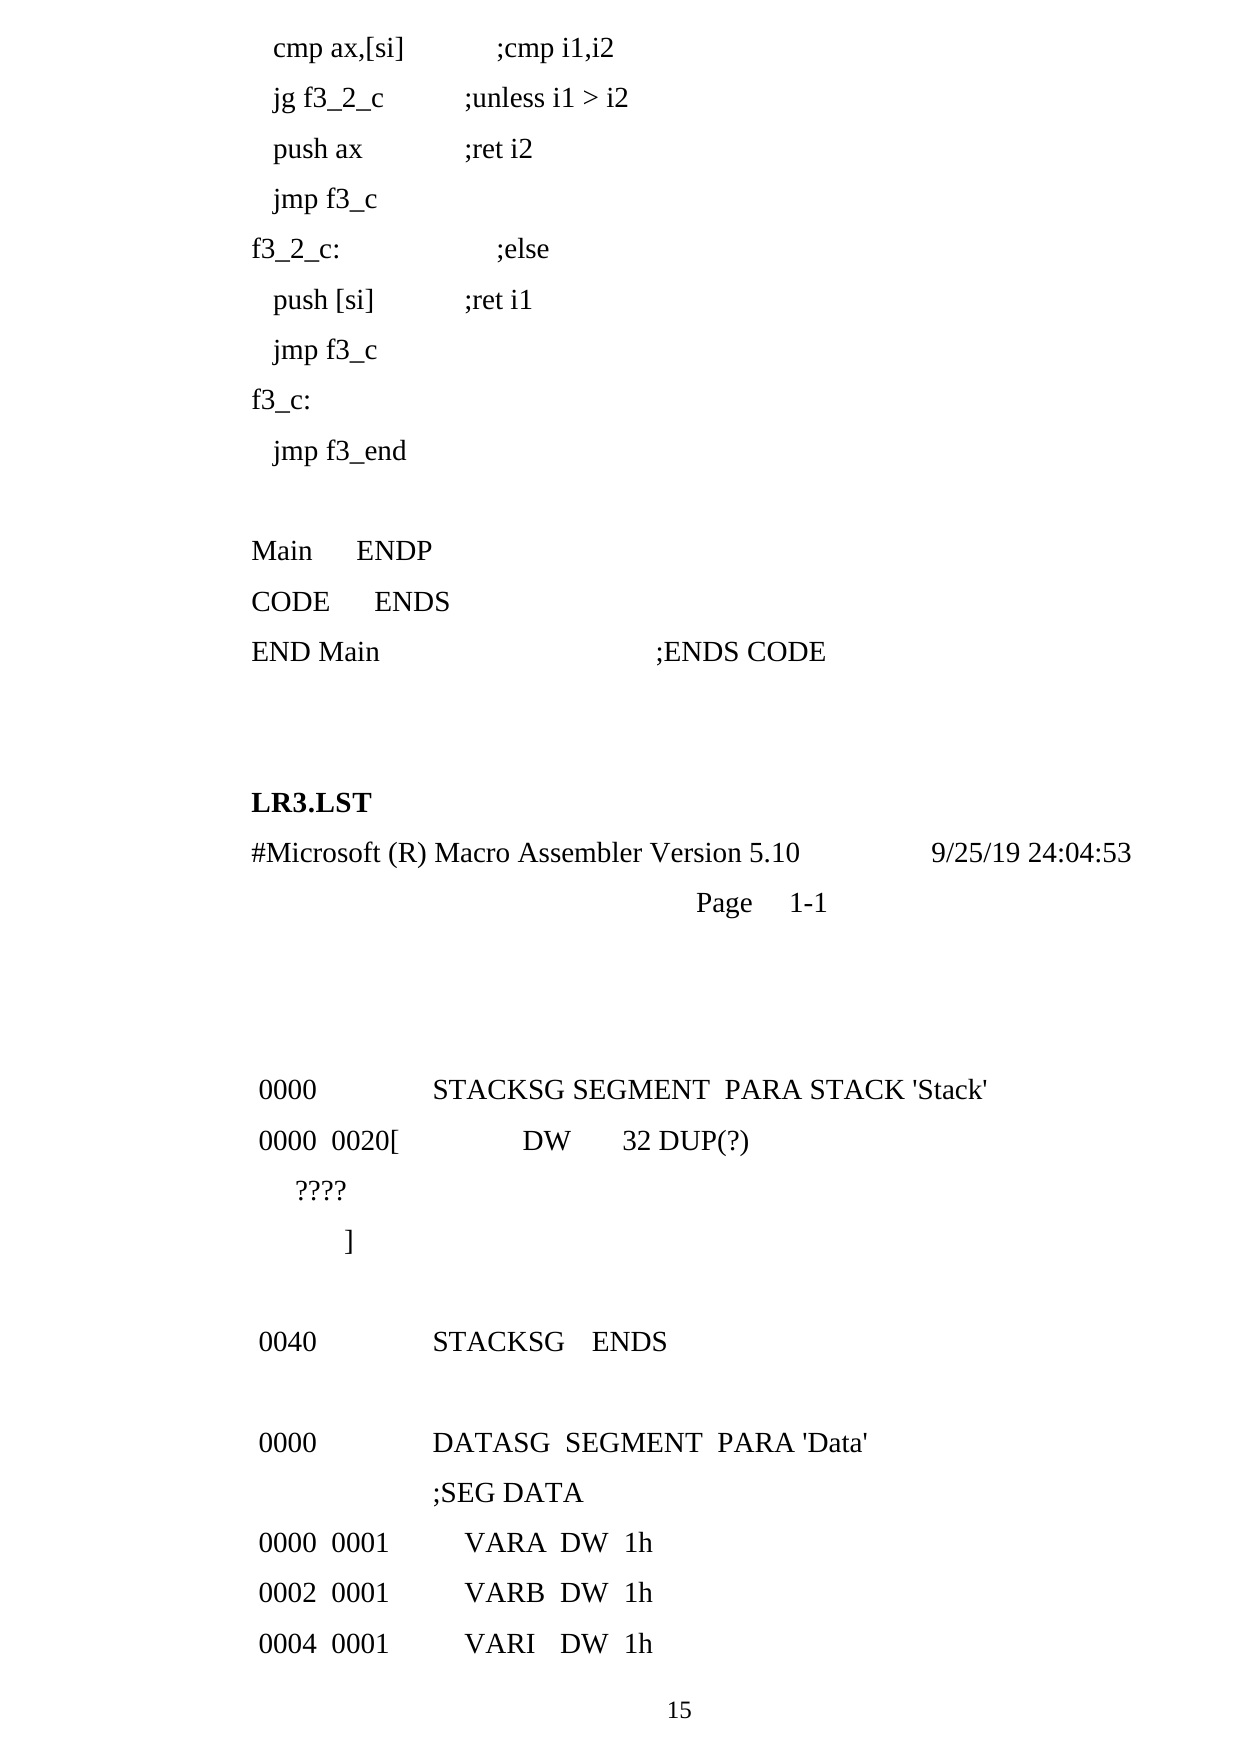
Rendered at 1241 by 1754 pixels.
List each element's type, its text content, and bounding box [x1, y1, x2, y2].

text ;SEG DATA [177, 1475, 1181, 1508]
text jg f3_2_c ;unless i1 > i2 [177, 81, 1181, 114]
text f3_c: [177, 382, 1181, 416]
text cmp ax,[si] ;cmp i1,i2 [177, 30, 1181, 64]
text 0000 DATASG SEGMENT PARA 'Data' [177, 1425, 1181, 1458]
text 0000 0001 VARA DW 1h [177, 1525, 1181, 1559]
text 0002 0001 VARB DW 1h [177, 1576, 1181, 1609]
text Page 1-1 [177, 886, 1181, 919]
text push [si] ;ret i1 [177, 282, 1181, 315]
text push ax ;ret i2 [177, 131, 1181, 164]
text jmp f3_c [177, 332, 1181, 366]
text CODE ENDS [177, 584, 1181, 617]
text 0040 STACKSG ENDS [177, 1324, 1181, 1358]
text ???? [177, 1173, 1181, 1207]
text ] [177, 1223, 1181, 1257]
text 0000 STACKSG SEGMENT PARA STACK 'Stack' [177, 1072, 1181, 1106]
text LR3.Lst [177, 785, 1181, 818]
text 0004 0001 VARI DW 1h [177, 1626, 1181, 1659]
text END Main ;ENDS CODE [177, 634, 1181, 668]
text Main ENDP [177, 533, 1181, 567]
text f3_2_c: ;else [177, 232, 1181, 265]
text jmp f3_c [177, 181, 1181, 215]
text #Microsoft (R) Macro Assembler Version 5.10 9/25/19 24:04:53 [177, 835, 1181, 869]
text jmp f3_end [177, 433, 1181, 466]
text 0000 0020[ DW 32 DUP(?) [177, 1123, 1181, 1156]
